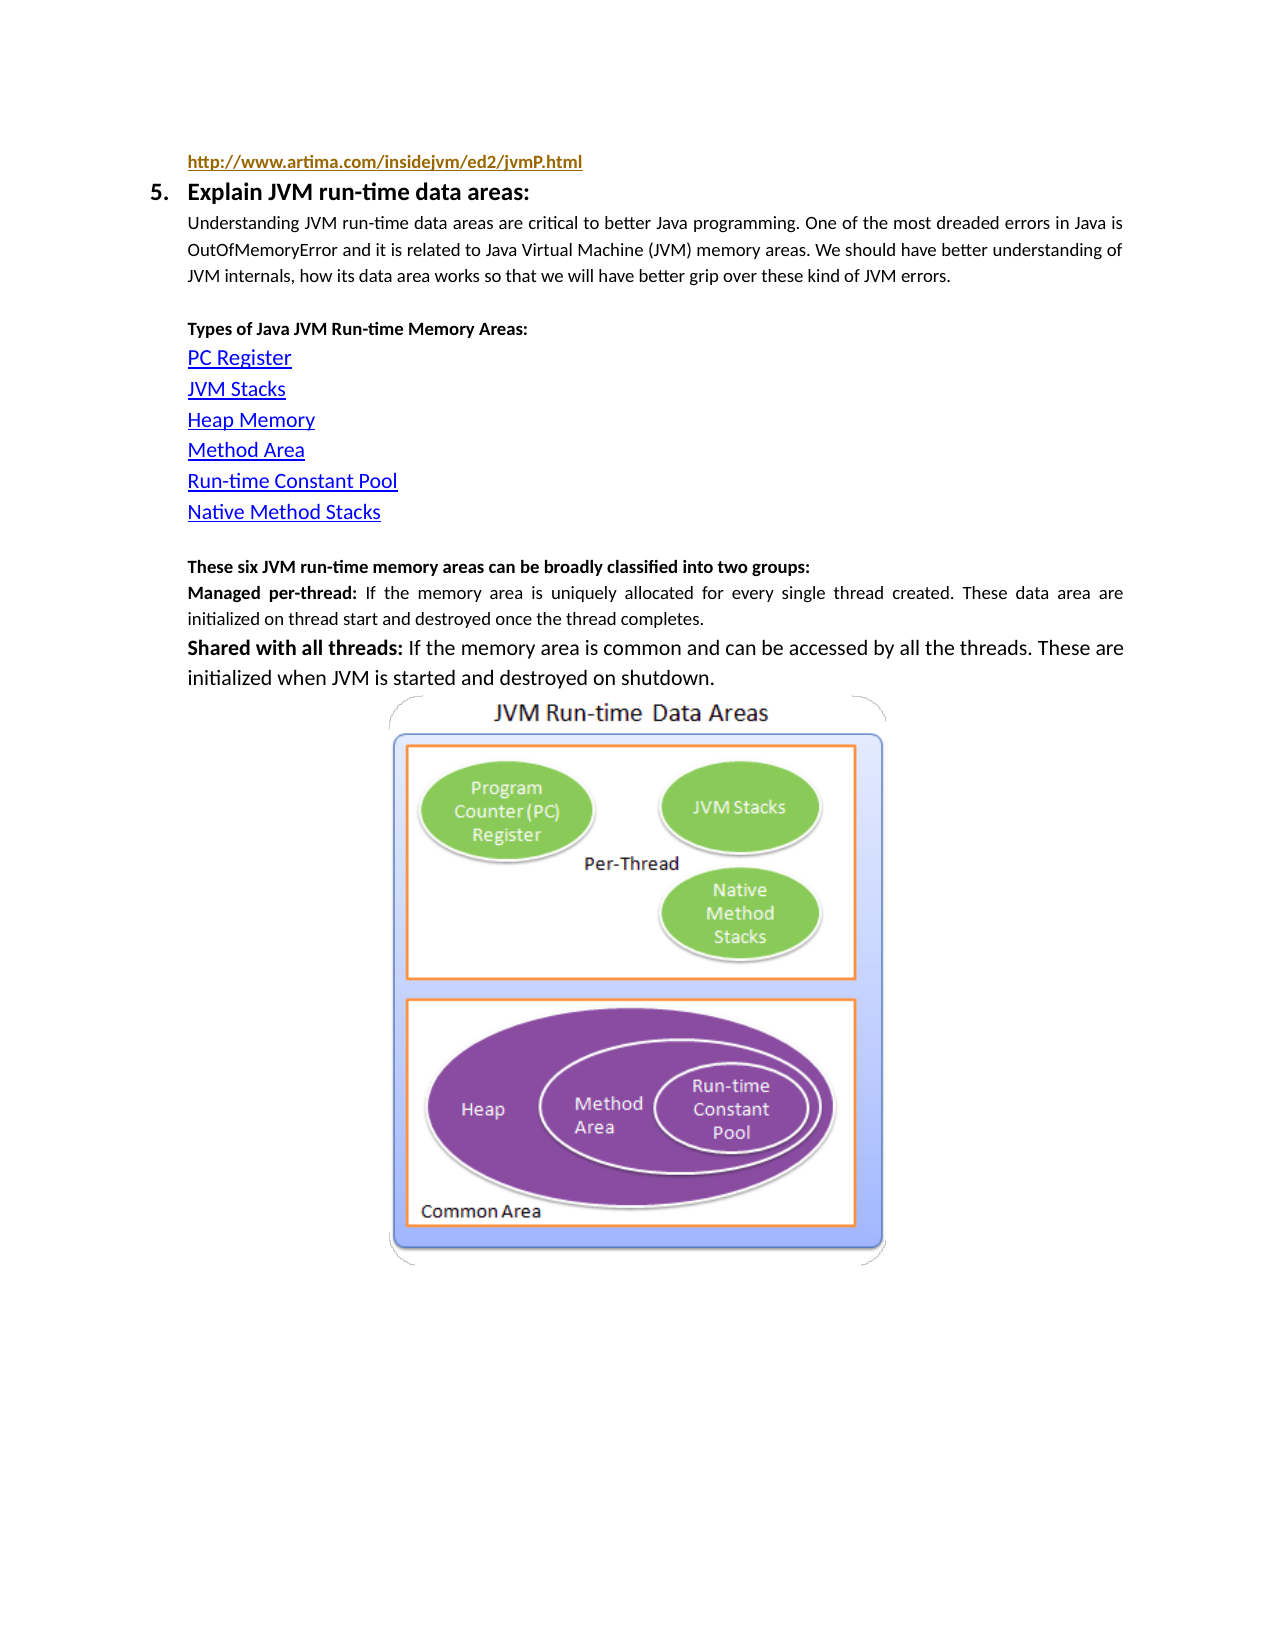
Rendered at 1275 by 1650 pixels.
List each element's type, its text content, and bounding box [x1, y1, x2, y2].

list Heap Memory [150, 406, 1125, 433]
list Run-time Constant Pool [150, 467, 1125, 494]
list Types of Java JVM Run-time Memory Areas: [150, 317, 1125, 340]
list JVM Stacks [150, 375, 1125, 402]
list Explain JVM run-time data areas: [150, 176, 1125, 207]
list Method Area [150, 437, 1125, 463]
list Shared with all threads: If the memory area is common and can be accessed by all the threads. These are initialized when JVM is started and destroyed on shutdown. [150, 634, 1125, 691]
list Understanding JVM run-time data areas are critical to better Java programming. One of the most dreaded errors in Java is OutOfMemoryError and it is related to Java Virtual Machine (JVM) memory areas. We should have better understanding of JVM internals, how its data area works so that we will have better grip over these kind of JVM errors. [150, 211, 1125, 287]
picture [388, 695, 887, 1266]
list Native Method Stacks [150, 498, 1125, 524]
list http://www.artima.com/insidejvm/ed2/jvmP.html [150, 150, 1125, 173]
list Managed per-thread: If the memory area is uniquely allocated for every single thread created. These data area are initialized on thread start and destroyed once the thread completes. [150, 581, 1125, 630]
list PC Register [150, 343, 1125, 371]
list These six JVM run-time memory areas can be broadly classified into two groups: [150, 555, 1125, 578]
